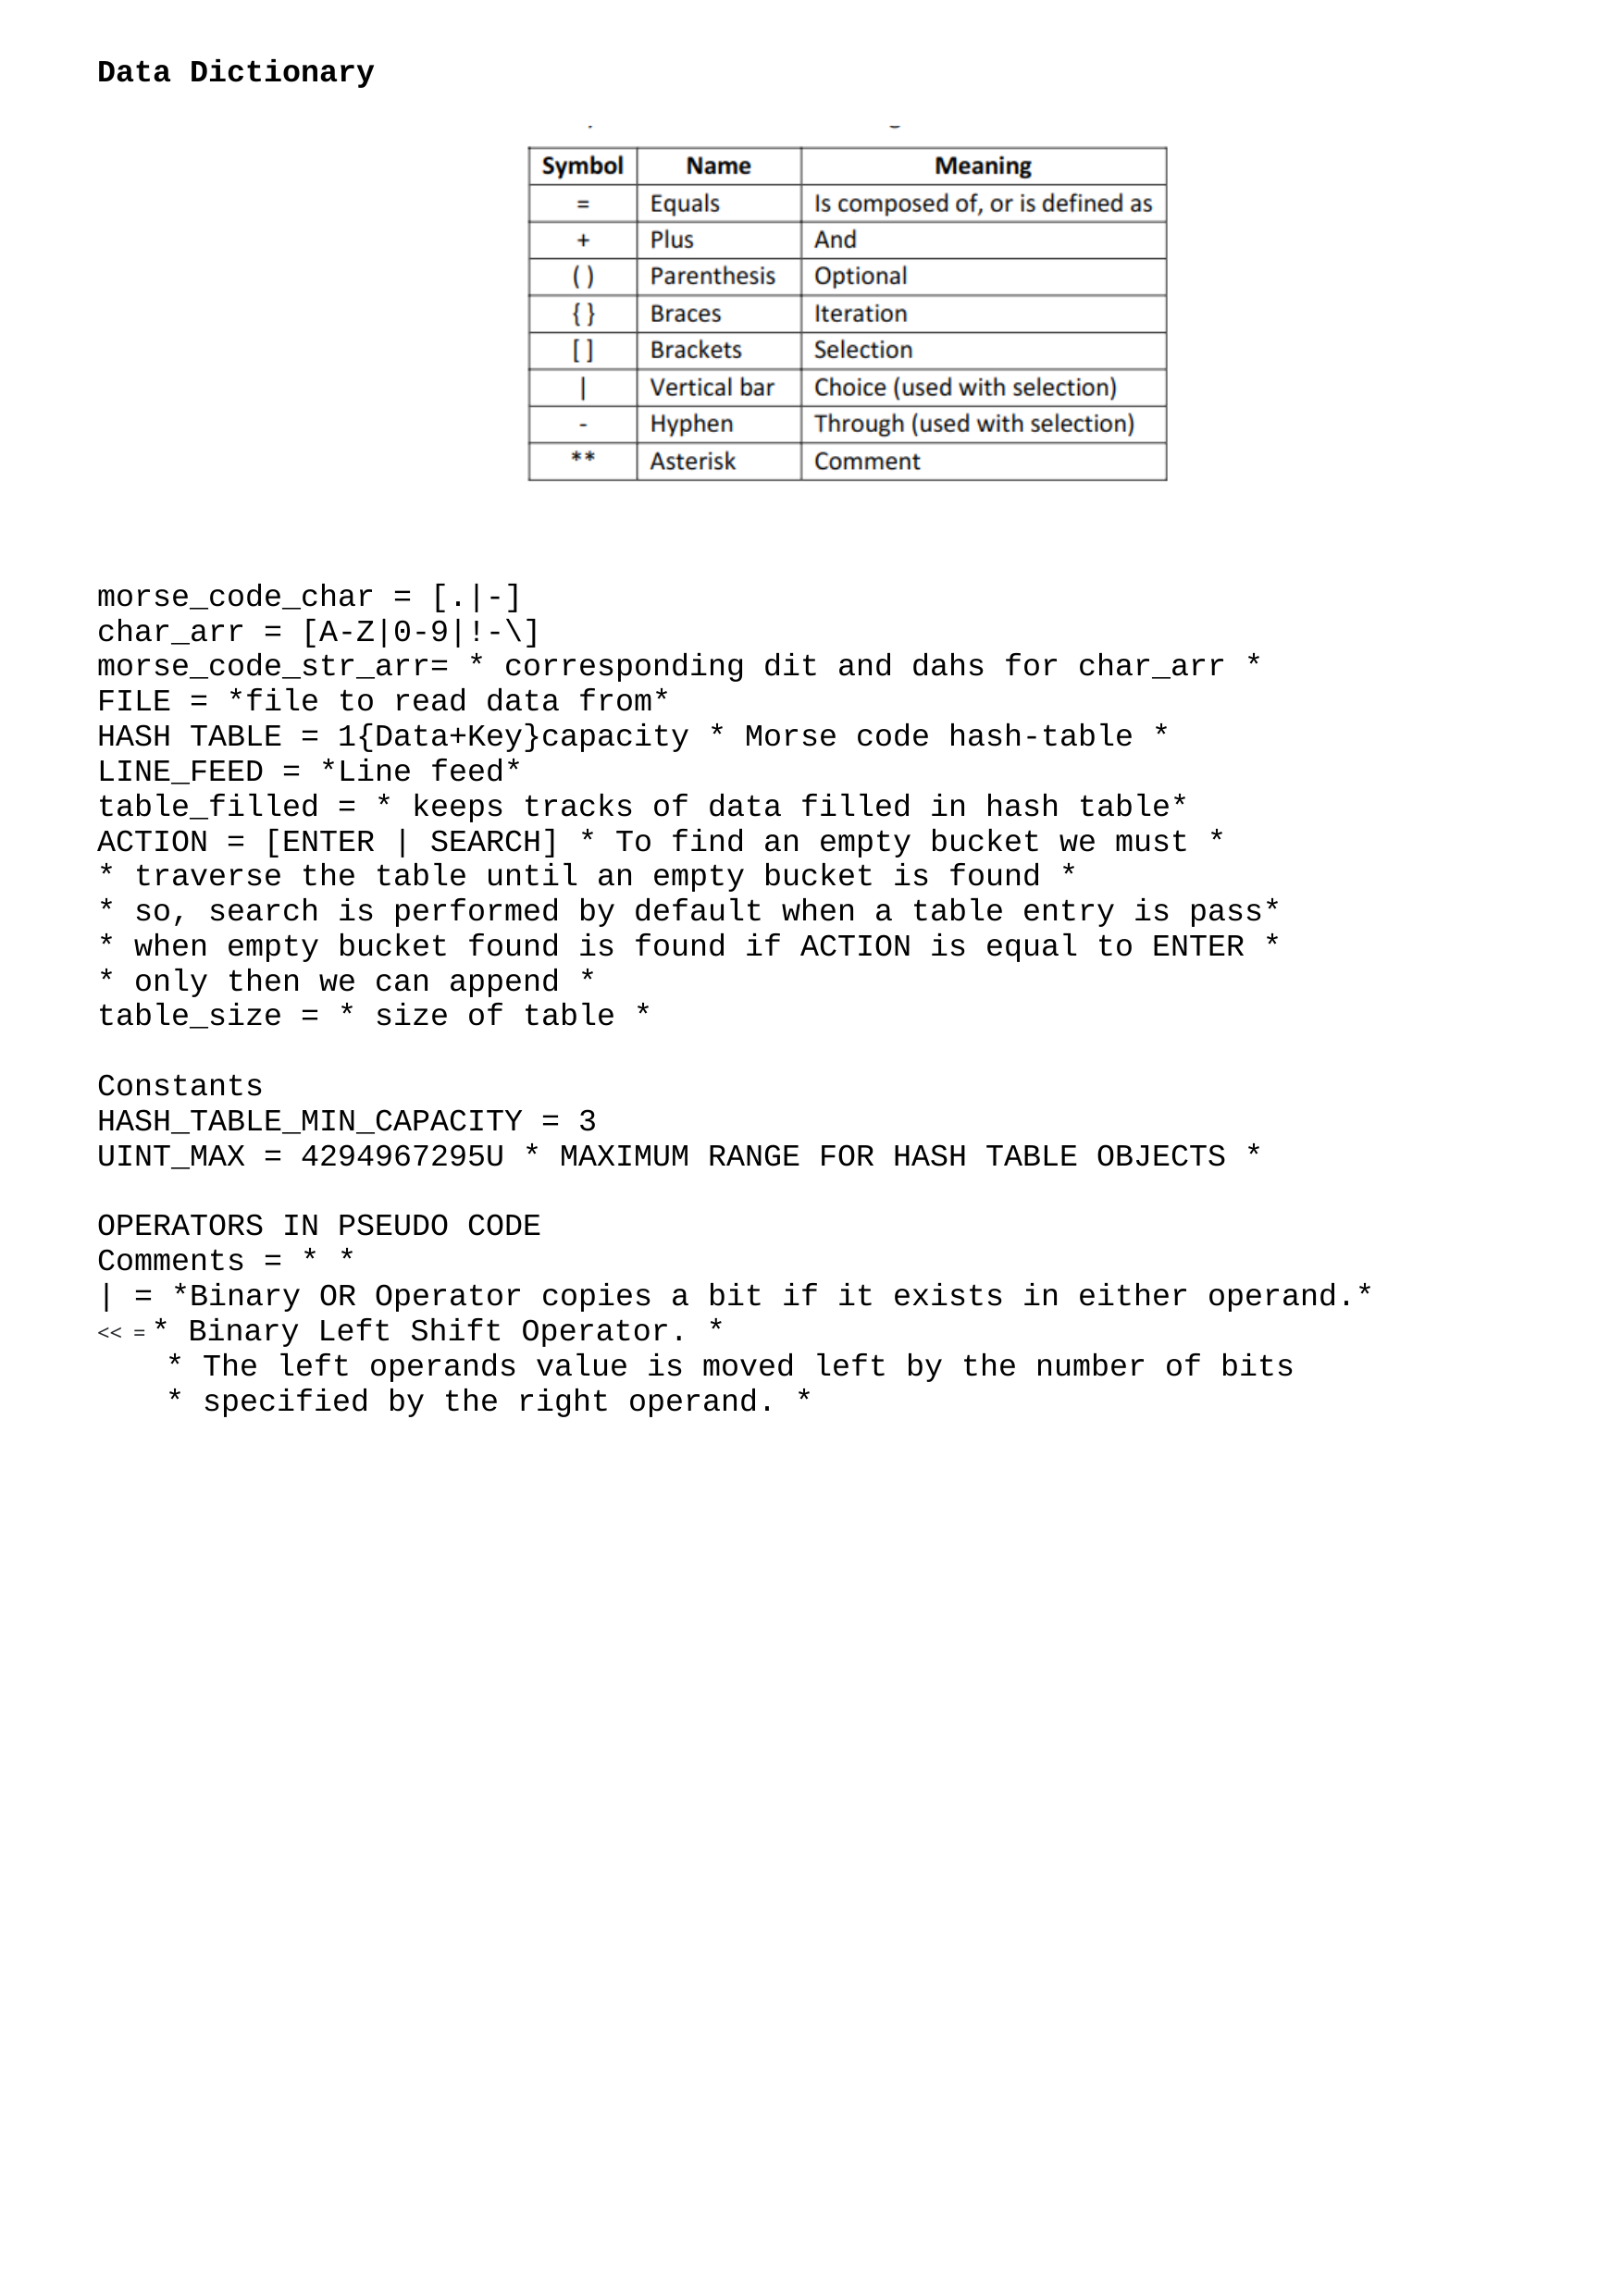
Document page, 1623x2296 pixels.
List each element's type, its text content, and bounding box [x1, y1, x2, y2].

text table_size = * size of table * [97, 1000, 1598, 1035]
text morse_code_char = [.|-] [97, 580, 1598, 615]
text * traverse the table until an empty bucket is found * [97, 860, 1598, 895]
text * when empty bucket found is found if ACTION is equal to ENTER * [97, 931, 1598, 965]
text HASH_TABLE_MIN_CAPACITY = 3 [97, 1105, 1598, 1140]
text * specified by the right operand. * [97, 1385, 1598, 1420]
text Data Dictionary [97, 56, 1598, 91]
text ACTION = [ENTER | SEARCH] * To find an empty bucket we must * [97, 825, 1598, 860]
text LINE_FEED = *Line feed* [97, 756, 1598, 790]
text Constants [97, 1070, 1598, 1105]
text HASH TABLE = 1{Data+Key}capacity * Morse code hash-table * [97, 721, 1598, 756]
text << = * Binary Left Shift Operator. * [97, 1315, 1598, 1350]
text FILE = *file to read data from* [97, 685, 1598, 721]
text char_arr = [A-Z|0-9|!-\] [97, 615, 1598, 650]
text * so, search is performed by default when a table entry is pass* [97, 895, 1598, 931]
text table_filled = * keeps tracks of data filled in hash table* [97, 790, 1598, 825]
text OPERATORS IN PSEUDO CODE [97, 1210, 1598, 1245]
text UINT_MAX = 4294967295U * MAXIMUM RANGE FOR HASH TABLE OBJECTS * [97, 1140, 1598, 1175]
picture [504, 126, 1191, 509]
text * only then we can append * [97, 965, 1598, 1000]
text * The left operands value is moved left by the number of bits [97, 1350, 1598, 1385]
text Comments = * * [97, 1245, 1598, 1280]
text morse_code_str_arr= * corresponding dit and dahs for char_arr * [97, 650, 1598, 685]
text | = *Binary OR Operator copies a bit if it exists in either operand.* [97, 1280, 1598, 1315]
